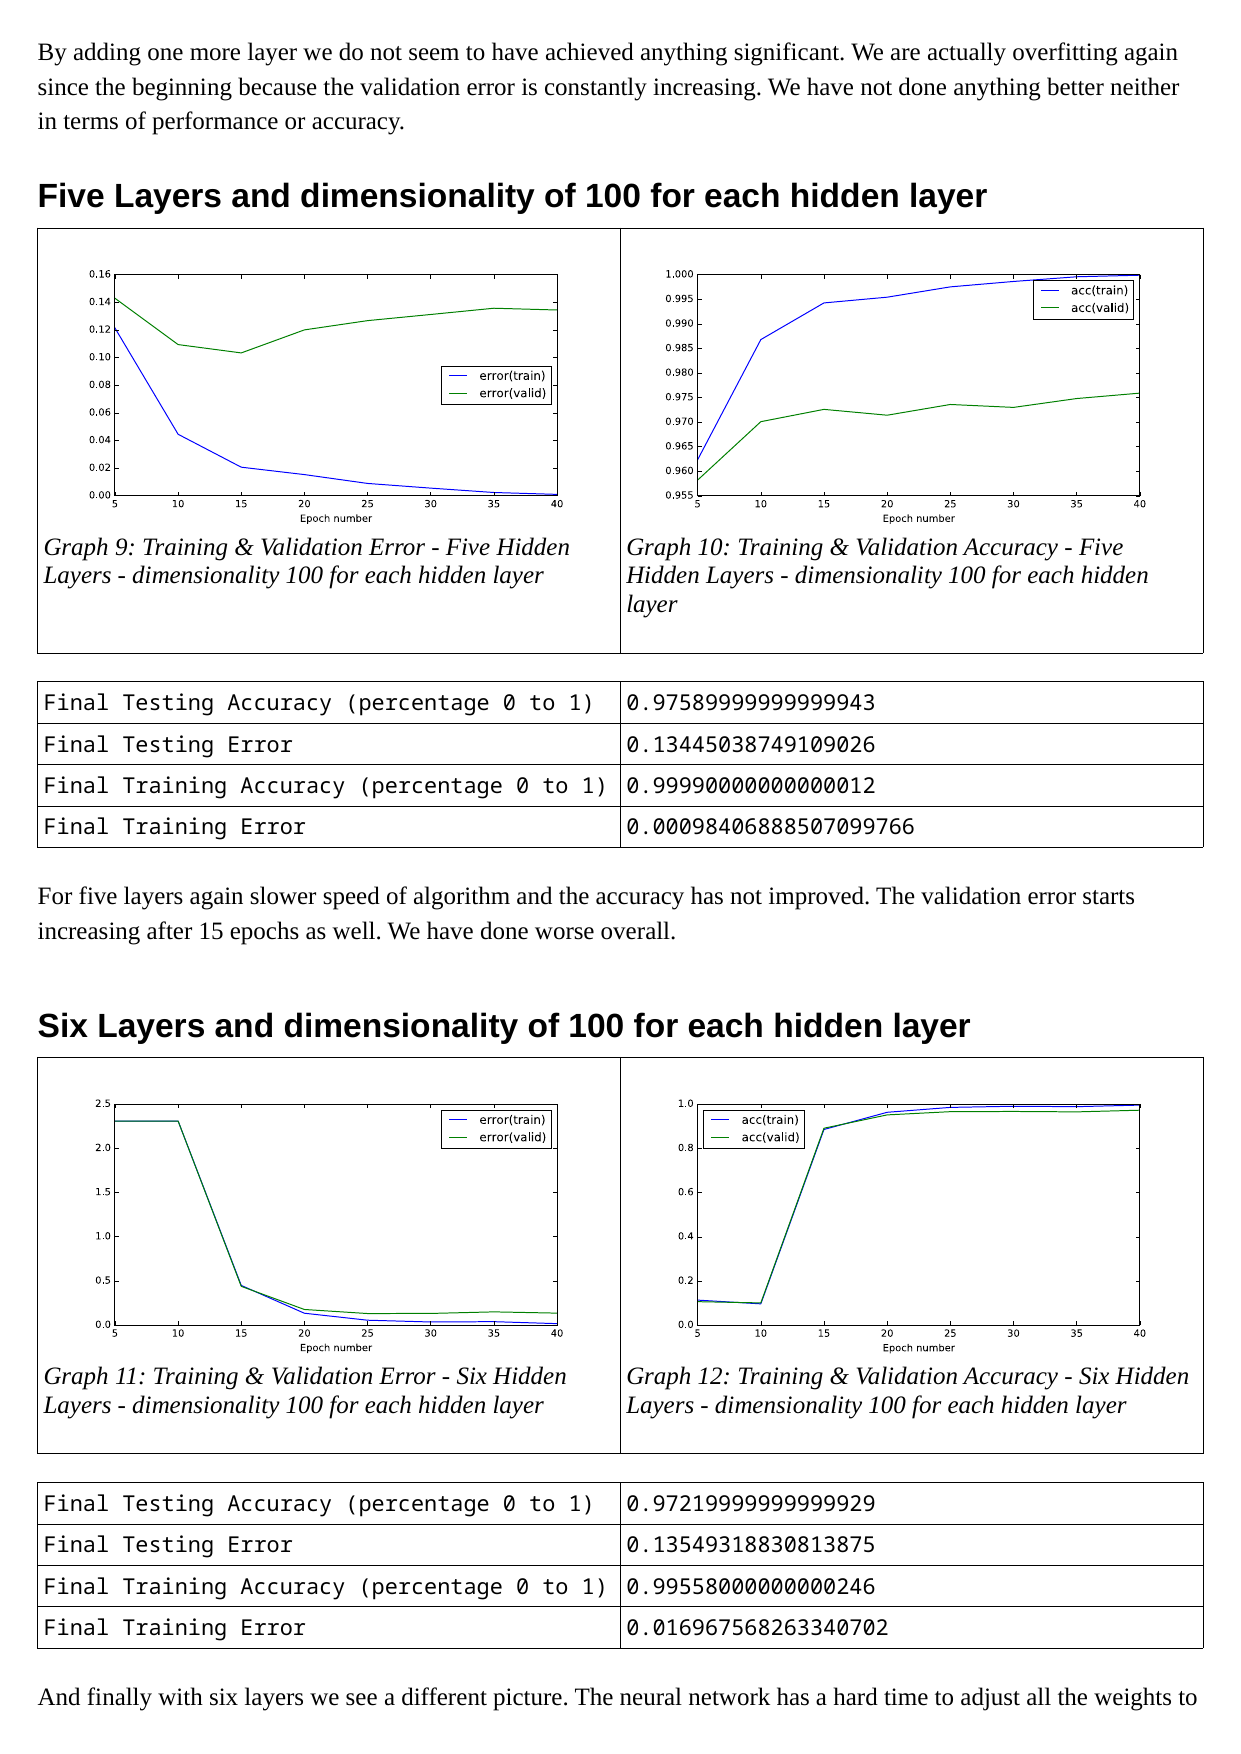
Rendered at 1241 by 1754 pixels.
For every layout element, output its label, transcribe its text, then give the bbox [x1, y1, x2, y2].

table_header [621, 229, 1203, 653]
text By adding one more layer we do not seem to have achieved anything significant. We are actually overfitting again since the beginning because the validation error is constantly increasing. We have not done anything better neither in terms of performance or accuracy. [37, 37, 1203, 135]
table_header [38, 229, 620, 653]
table_header [621, 1058, 1203, 1453]
table_header 0.97219999999999929 [621, 1483, 1203, 1523]
table_header [38, 1058, 620, 1453]
table_cell Final Training Error [38, 1607, 620, 1647]
text And finally with six layers we see a different picture. The neural network has a hard time to adjust all the weights to [37, 1682, 1203, 1711]
table_cell Final Training Error [38, 807, 620, 847]
table_header 0.97589999999999943 [621, 682, 1203, 723]
table_cell 0.13549318830813875 [621, 1525, 1203, 1565]
table_cell Final Testing Error [38, 1525, 620, 1565]
table_cell 0.00098406888507099766 [621, 807, 1203, 847]
table_header Final Testing Accuracy (percentage 0 to 1) [38, 682, 620, 723]
table_cell 0.99558000000000246 [621, 1566, 1203, 1606]
table_cell 0.016967568263340702 [621, 1607, 1203, 1647]
subtitle Five Layers and dimensionality of 100 for each hidden layer [37, 176, 1203, 215]
table_cell 0.13445038749109026 [621, 724, 1203, 764]
table_cell Final Training Accuracy (percentage 0 to 1) [38, 1566, 620, 1606]
subtitle Six Layers and dimensionality of 100 for each hidden layer [37, 1006, 1203, 1044]
text For five layers again slower speed of algorithm and the accuracy has not improved. The validation error starts increasing after 15 epochs as well. We have done worse overall. [37, 881, 1203, 945]
table_cell Final Training Accuracy (percentage 0 to 1) [38, 765, 620, 806]
table_cell 0.99990000000000012 [621, 765, 1203, 806]
table_cell Final Testing Error [38, 724, 620, 764]
table_header Final Testing Accuracy (percentage 0 to 1) [38, 1483, 620, 1523]
